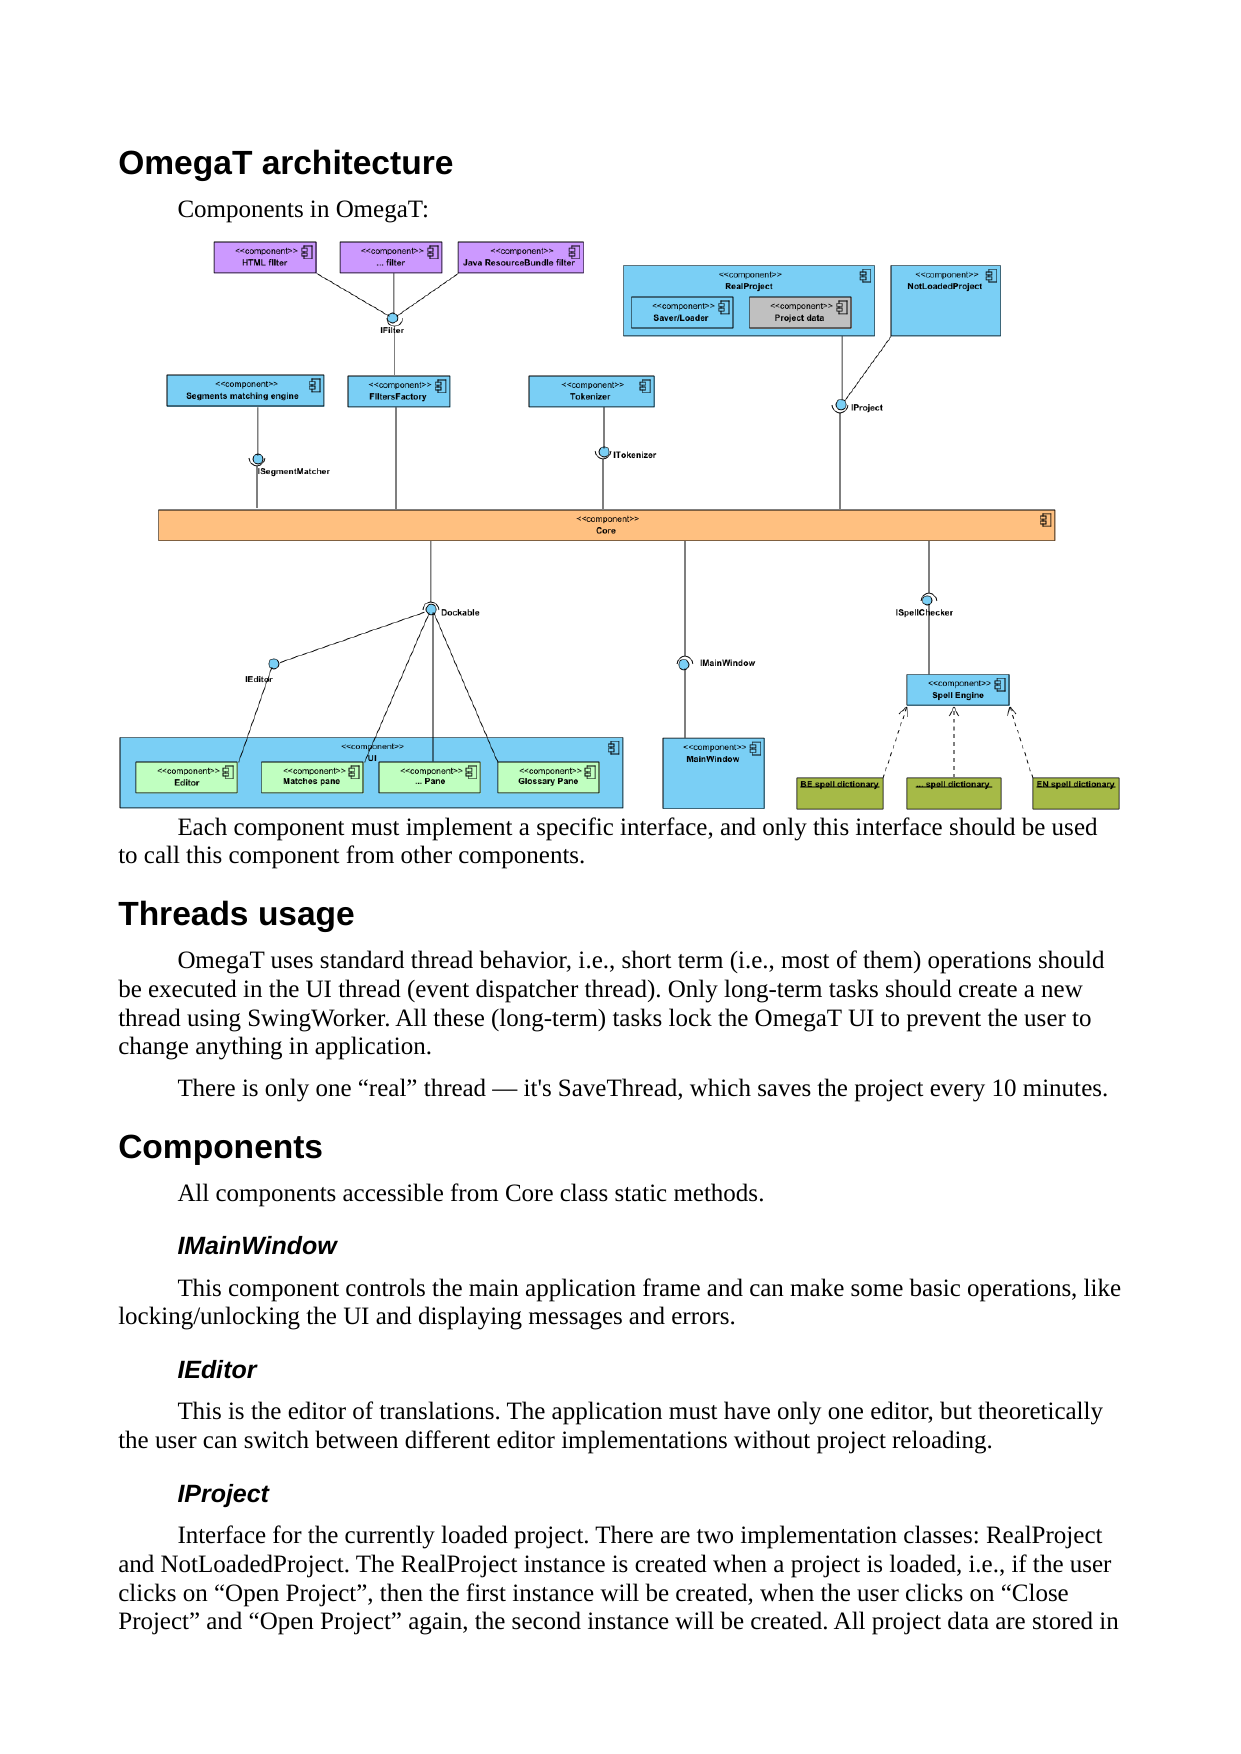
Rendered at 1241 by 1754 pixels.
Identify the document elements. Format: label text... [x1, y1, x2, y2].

subtitle OmegaT architecture [118, 143, 1122, 182]
text All components accessible from Core class static methods. [118, 1178, 1122, 1206]
subtitle Components [118, 1126, 1122, 1165]
text This component controls the main application frame and can make some basic operations, like locking/unlocking the UI and displaying messages and errors. [118, 1273, 1122, 1330]
subtitle IProject [177, 1479, 1122, 1508]
text Each component must implement a specific interface, and only this interface should be used to call this component from other components. [118, 812, 1122, 869]
text This is the editor of translations. The application must have only one editor, but theoretically the user can switch between different editor implementations without project reloading. [118, 1396, 1122, 1454]
picture [118, 240, 1122, 812]
text Interface for the currently loaded project. There are two implementation classes: RealProject and NotLoadedProject. The RealProject instance is created when a project is loaded, i.e., if the user clicks on “Open Project”, then the first instance will be created, when the user clicks on “Close Project” and “Open Project” again, the second instance will be created. All project data are stored in [118, 1520, 1122, 1635]
subtitle IMainWindow [177, 1231, 1122, 1260]
text Components in OmegaT: [118, 194, 1122, 223]
subtitle IEditor [177, 1355, 1122, 1384]
text There is only one “real” thread — it's SaveThread, which saves the project every 10 minutes. [118, 1073, 1122, 1101]
subtitle Threads usage [118, 894, 1122, 933]
text [118, 236, 1122, 240]
text OmegaT uses standard thread behavior, i.e., short term (i.e., most of them) operations should be executed in the UI thread (event dispatcher thread). Only long-term tasks should create a new thread using SwingWorker. All these (long-term) tasks lock the OmegaT UI to prevent the user to change anything in application. [118, 945, 1122, 1060]
